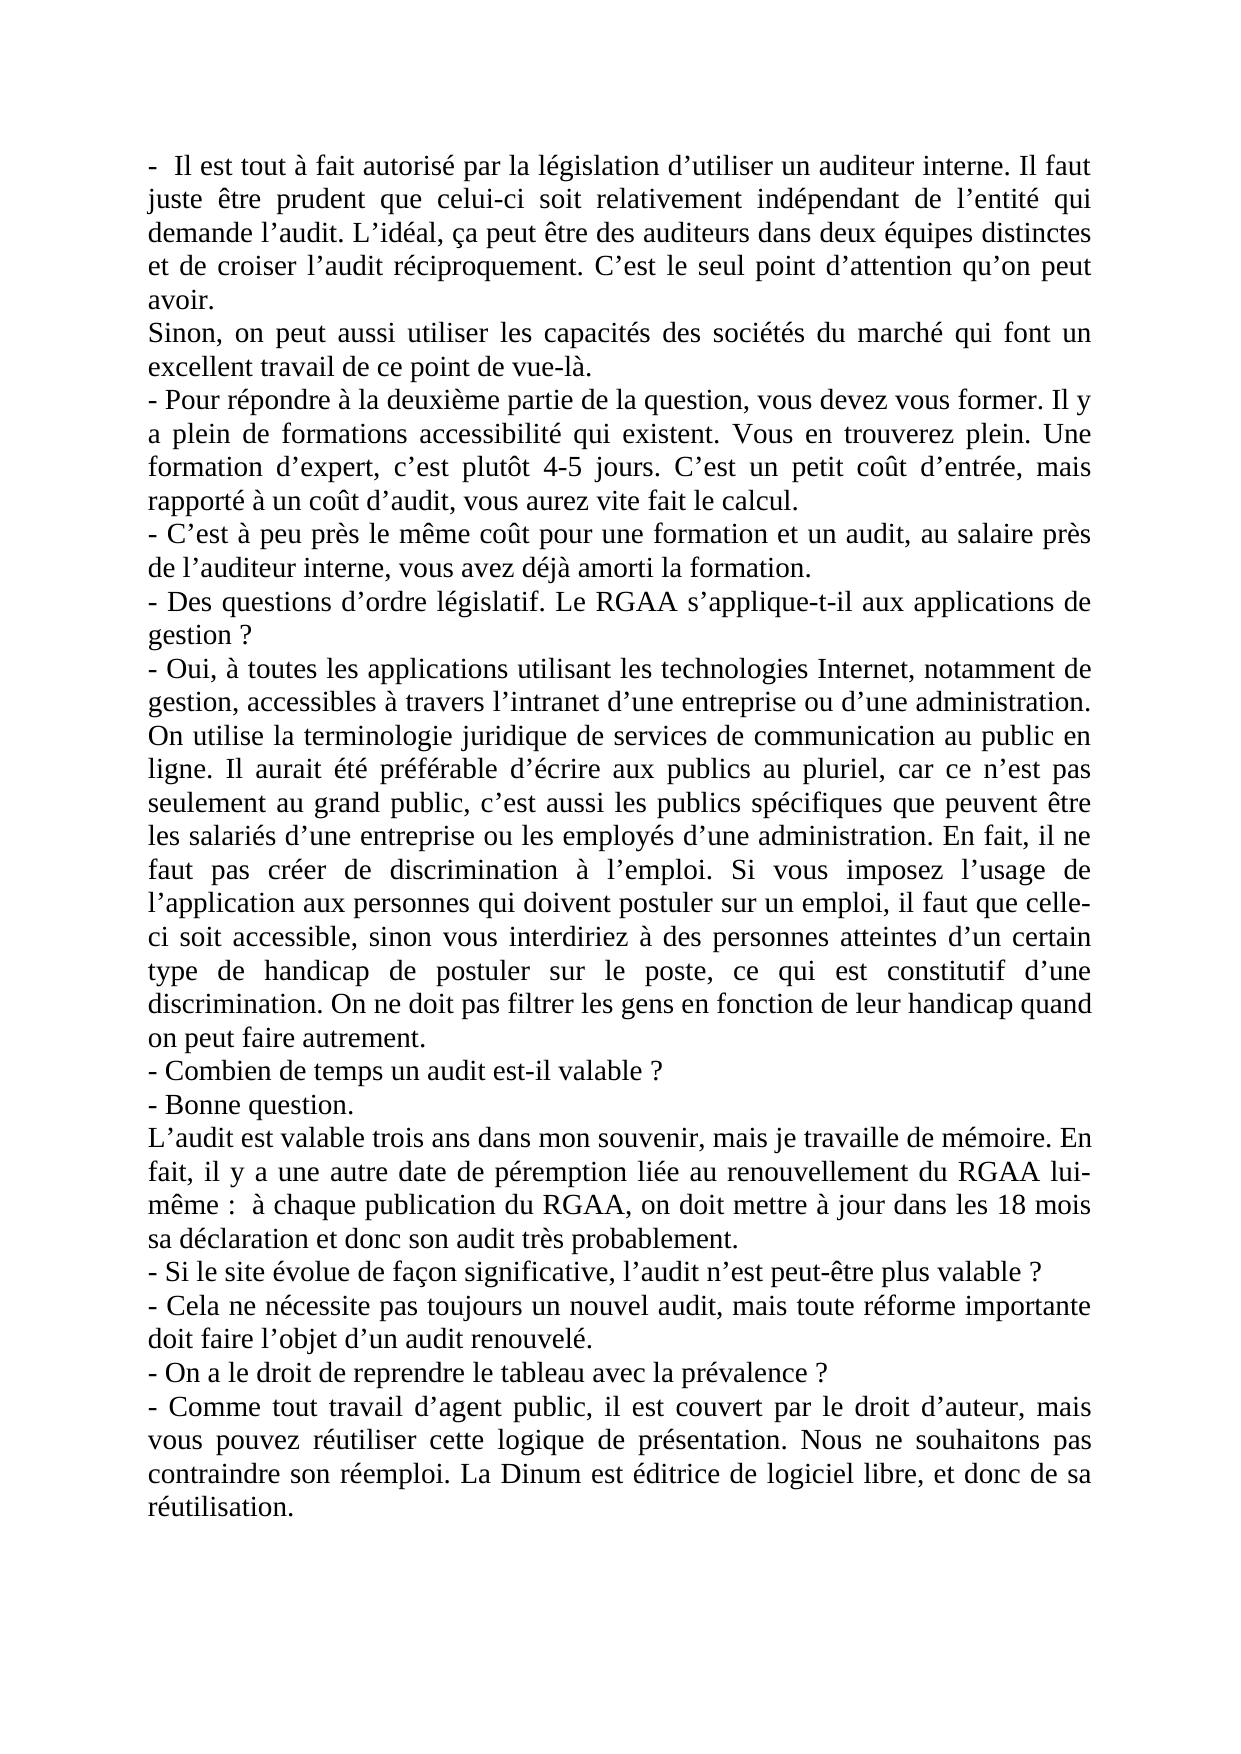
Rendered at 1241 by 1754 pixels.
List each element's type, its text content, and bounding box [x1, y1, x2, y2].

text - Bonne question. [148, 1087, 1093, 1120]
text - On a le droit de reprendre le tableau avec la prévalence ? [148, 1355, 1093, 1389]
text - Si le site évolue de façon significative, l’audit n’est peut-être plus valable ? [148, 1254, 1093, 1288]
text Sinon, on peut aussi utiliser les capacités des sociétés du marché qui font un excellent travail de ce point de vue-là. [148, 315, 1093, 382]
text - Comme tout travail d’agent public, il est couvert par le droit d’auteur, mais vous pouvez réutiliser cette logique de présentation. Nous ne souhaitons pas contraindre son réemploi. La Dinum est éditrice de logiciel libre, et donc de sa réutilisation. [148, 1389, 1093, 1523]
text - Oui, à toutes les applications utilisant les technologies Internet, notamment de gestion, accessibles à travers l’intranet d’une entreprise ou d’une administration. On utilise la terminologie juridique de services de communication au public en ligne. Il aurait été préférable d’écrire aux publics au pluriel, car ce n’est pas seulement au grand public, c’est aussi les publics spécifiques que peuvent être les salariés d’une entreprise ou les employés d’une administration. En fait, il ne faut pas créer de discrimination à l’emploi. Si vous imposez l’usage de l’application aux personnes qui doivent postuler sur un emploi, il faut que celle-ci soit accessible, sinon vous interdiriez à des personnes atteintes d’un certain type de handicap de postuler sur le poste, ce qui est constitutif d’une discrimination. On ne doit pas filtrer les gens en fonction de leur handicap quand on peut faire autrement. [148, 651, 1093, 1053]
text - Cela ne nécessite pas toujours un nouvel audit, mais toute réforme importante doit faire l’objet d’un audit renouvelé. [148, 1288, 1093, 1355]
text - Combien de temps un audit est-il valable ? [148, 1053, 1093, 1087]
text - Pour répondre à la deuxième partie de la question, vous devez vous former. Il y a plein de formations accessibilité qui existent. Vous en trouverez plein. Une formation d’expert, c’est plutôt 4-5 jours. C’est un petit coût d’entrée, mais rapporté à un coût d’audit, vous aurez vite fait le calcul. [148, 382, 1093, 517]
text - Des questions d’ordre législatif. Le RGAA s’applique-t-il aux applications de gestion ? [148, 584, 1093, 651]
text - Il est tout à fait autorisé par la législation d’utiliser un auditeur interne. Il faut juste être prudent que celui-ci soit relativement indépendant de l’entité qui demande l’audit. L’idéal, ça peut être des auditeurs dans deux équipes distinctes et de croiser l’audit réciproquement. C’est le seul point d’attention qu’on peut avoir. [148, 148, 1093, 315]
text - C’est à peu près le même coût pour une formation et un audit, au salaire près de l’auditeur interne, vous avez déjà amorti la formation. [148, 517, 1093, 584]
text L’audit est valable trois ans dans mon souvenir, mais je travaille de mémoire. En fait, il y a une autre date de péremption liée au renouvellement du RGAA lui-même : à chaque publication du RGAA, on doit mettre à jour dans les 18 mois sa déclaration et donc son audit très probablement. [148, 1120, 1093, 1254]
